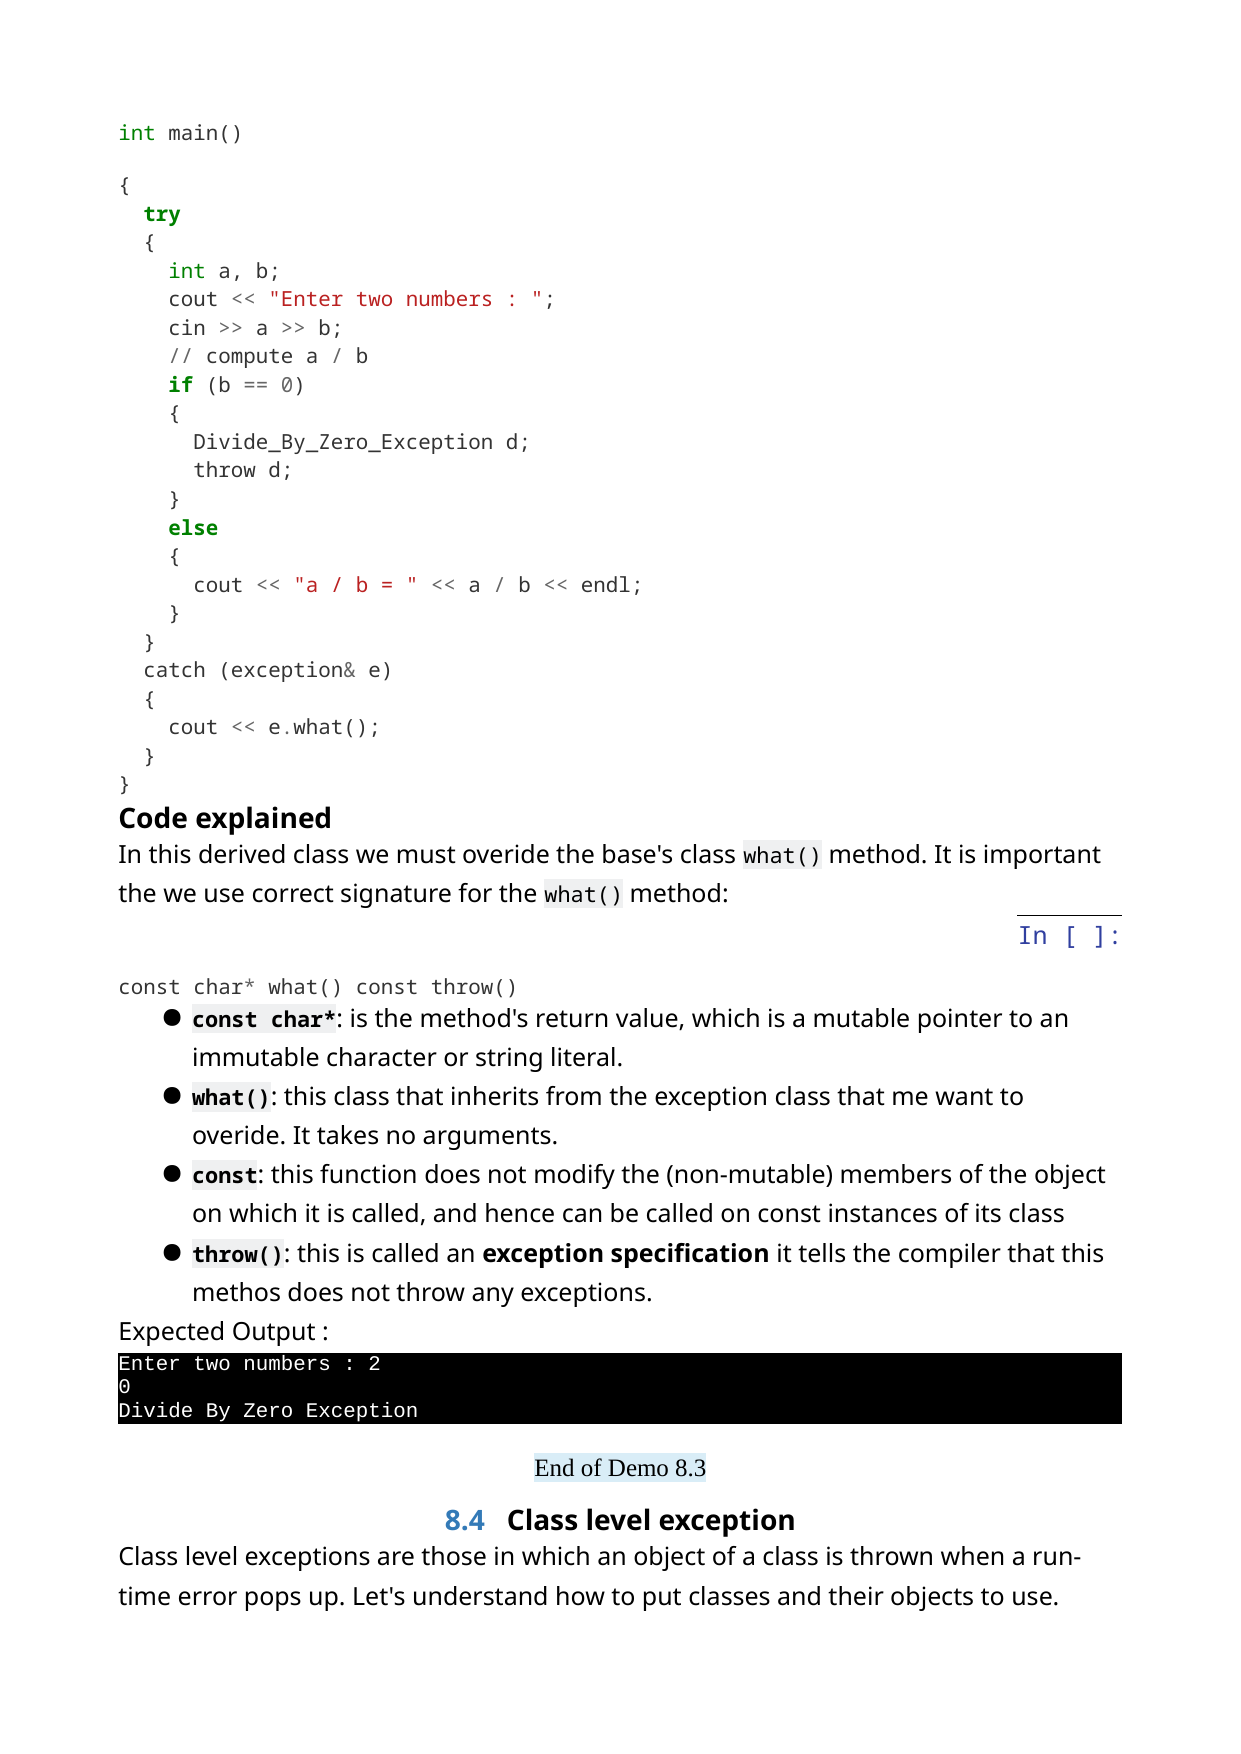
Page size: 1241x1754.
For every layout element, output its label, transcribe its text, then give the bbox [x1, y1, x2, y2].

text const char* what() const throw() [118, 972, 1122, 1000]
text Expected Output : [118, 1313, 1122, 1348]
text Class level exceptions are those in which an object of a class is thrown when a run-time error pops up. Let's understand how to put classes and their objects to use. [118, 1539, 1122, 1612]
text } [118, 598, 1122, 627]
text { [118, 541, 1122, 570]
list what(): this class that inherits from the exception class that me want to overide. It takes no arguments. [162, 1078, 1122, 1152]
text if (b == 0) [118, 370, 1122, 398]
text cout << "a / b = " << a / b << endl; [118, 570, 1122, 598]
text else [118, 513, 1122, 541]
text } [118, 484, 1122, 513]
text 0 [118, 1376, 1122, 1400]
text Divide By Zero Exception [118, 1400, 1122, 1424]
text { [118, 398, 1122, 427]
subtitle 8.4 Class level exception [118, 1501, 1122, 1539]
text In this derived class we must overide the base's class what() method. It is important the we use correct signature for the what() method: [118, 836, 1122, 909]
text } [118, 769, 1122, 798]
text int a, b; [118, 256, 1122, 284]
text cout << e.what(); [118, 712, 1122, 741]
subtitle Code explained [118, 798, 1122, 836]
text { [118, 170, 1122, 199]
text try [118, 199, 1122, 227]
text throw d; [118, 456, 1122, 484]
text } [118, 741, 1122, 769]
text Divide_By_Zero_Exception d; [118, 427, 1122, 456]
list throw(): this is called an exception specification it tells the compiler that this methos does not throw any exceptions. [162, 1235, 1122, 1308]
text cin >> a >> b; [118, 313, 1122, 341]
text cout << "Enter two numbers : "; [118, 284, 1122, 313]
text int main() [118, 118, 1122, 147]
text In [ ]: [118, 914, 1122, 952]
text Enter two numbers : 2 [118, 1353, 1122, 1376]
list const char*: is the method's return value, which is a mutable pointer to an immutable character or string literal. [162, 1000, 1122, 1073]
text // compute a / b [118, 341, 1122, 370]
text { [118, 684, 1122, 712]
text { [118, 227, 1122, 256]
text catch (exception& e) [118, 655, 1122, 684]
text } [118, 627, 1122, 655]
text End of Demo 8.3 [118, 1453, 1122, 1482]
list const: this function does not modify the (non-mutable) members of the object on which it is called, and hence can be called on const instances of its class [162, 1157, 1122, 1230]
